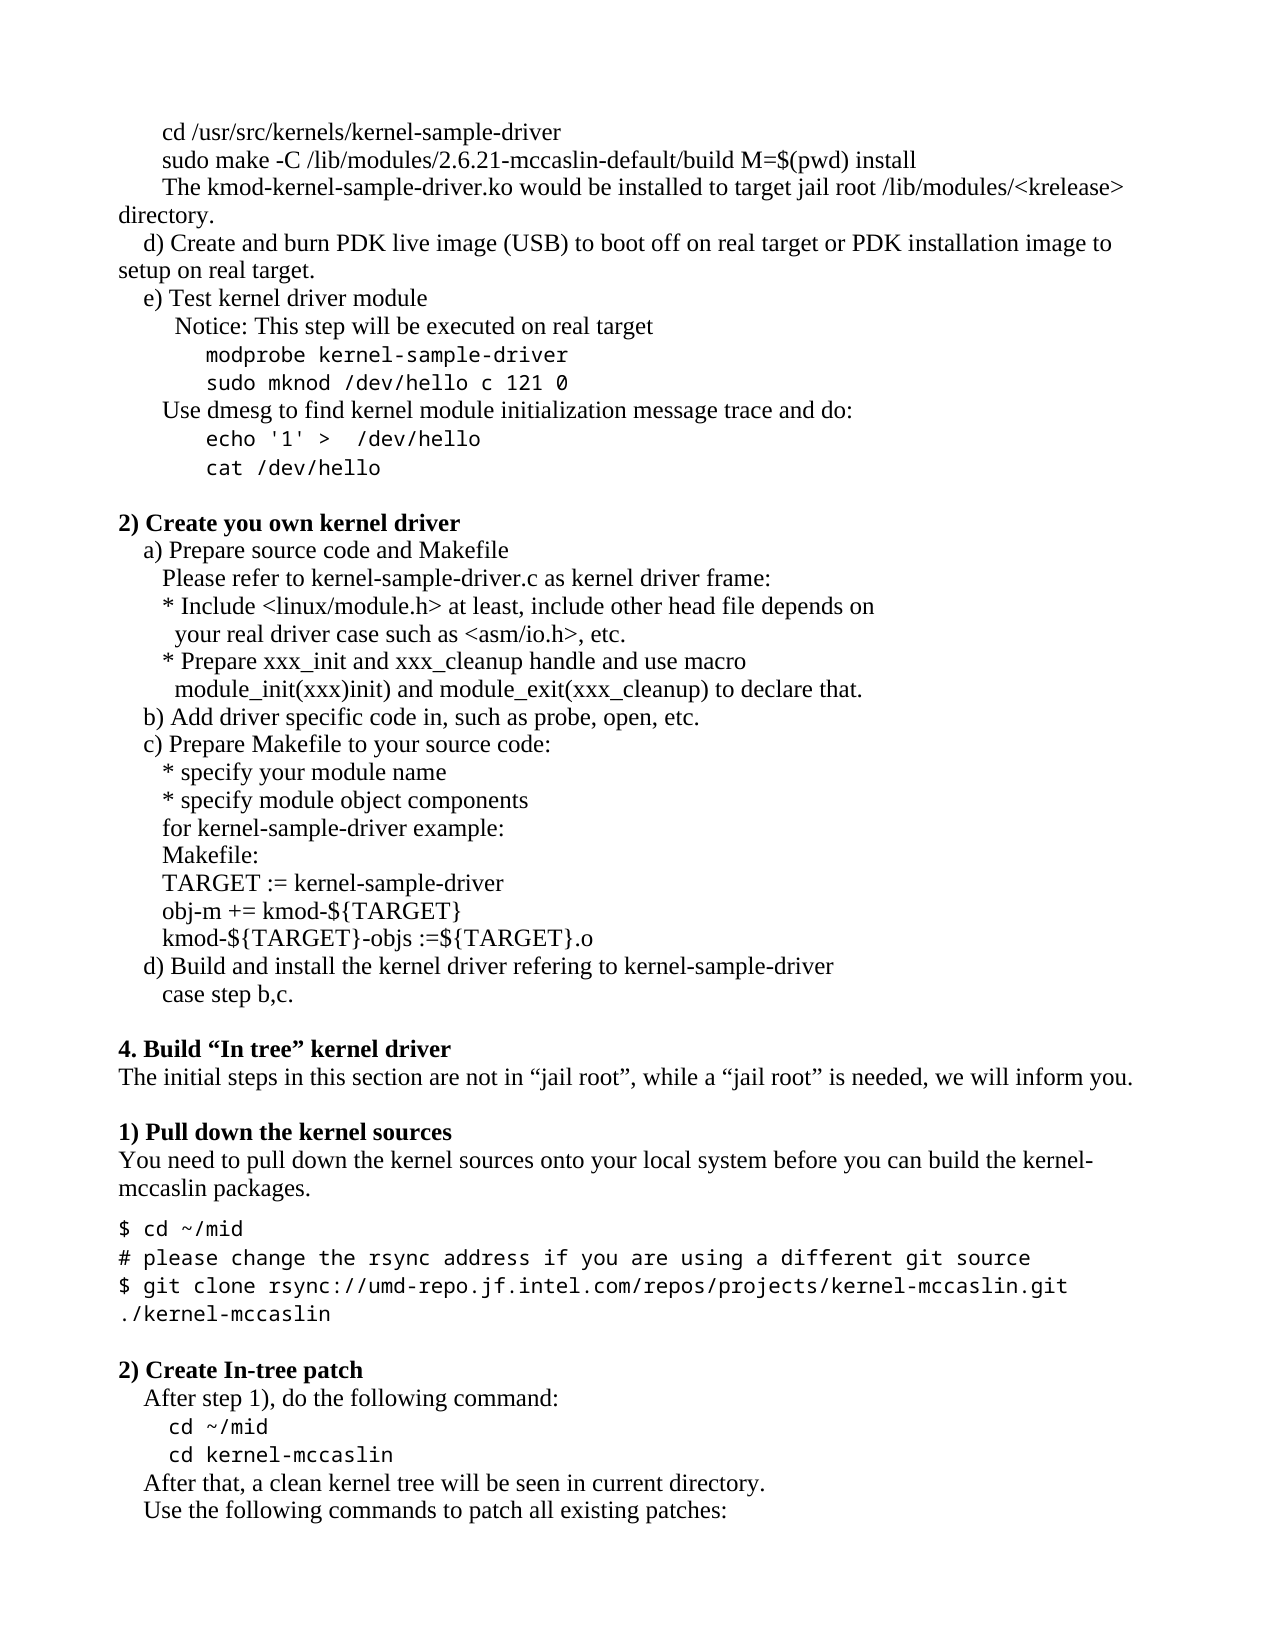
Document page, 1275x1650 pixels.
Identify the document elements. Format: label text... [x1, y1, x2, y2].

text cd /usr/src/kernels/kernel-sample-driver [118, 118, 1157, 146]
text module_init(xxx)init) and module_exit(xxx_cleanup) to declare that. [118, 675, 1157, 703]
text The initial steps in this section are not in “jail root”, while a “jail root” is needed, we will inform you. [118, 1063, 1157, 1091]
text Notice: This step will be executed on real target [118, 312, 1157, 340]
text You need to pull down the kernel sources onto your local system before you can build the kernel-mccaslin packages. [118, 1146, 1157, 1202]
text modprobe kernel-sample-driver [118, 340, 1157, 368]
text * Prepare xxx_init and xxx_cleanup handle and use macro [118, 647, 1157, 675]
text cd kernel-mccaslin [118, 1440, 1157, 1469]
text your real driver case such as <asm/io.h>, etc. [118, 620, 1157, 647]
text echo '1' > /dev/hello [118, 424, 1157, 453]
text * Include <linux/module.h> at least, include other head file depends on [118, 592, 1157, 620]
text kmod-${TARGET}-objs :=${TARGET}.o [118, 924, 1157, 952]
text cd ~/mid [118, 1412, 1157, 1440]
text b) Add driver specific code in, such as probe, open, etc. [118, 703, 1157, 731]
text case step b,c. [118, 980, 1157, 1008]
text e) Test kernel driver module [118, 284, 1157, 312]
text sudo mknod /dev/hello c 121 0 [118, 368, 1157, 397]
text Use dmesg to find kernel module initialization message trace and do: [118, 397, 1157, 424]
text Makefile: [118, 841, 1157, 869]
text The kmod-kernel-sample-driver.ko would be installed to target jail root /lib/modules/<krelease> directory. [118, 173, 1157, 229]
text obj-m += kmod-${TARGET} [118, 897, 1157, 924]
text $ git clone rsync://umd-repo.jf.intel.com/repos/projects/kernel-mccaslin.git ./kernel-mccaslin [118, 1271, 1157, 1328]
text After that, a clean kernel tree will be seen in current directory. [118, 1469, 1157, 1496]
text TARGET := kernel-sample-driver [118, 869, 1157, 897]
text Use the following commands to patch all existing patches: [118, 1496, 1157, 1524]
text c) Prepare Makefile to your source code: [118, 731, 1157, 758]
text d) Create and burn PDK live image (USB) to boot off on real target or PDK installation image to setup on real target. [118, 229, 1157, 284]
text cat /dev/hello [118, 453, 1157, 481]
text 2) Create you own kernel driver [118, 509, 1157, 537]
text 4. Build “In tree” kernel driver [118, 1035, 1157, 1063]
text Please refer to kernel-sample-driver.c as kernel driver frame: [118, 564, 1157, 592]
text * specify your module name [118, 758, 1157, 786]
text 1) Pull down the kernel sources [118, 1118, 1157, 1146]
text # please change the rsync address if you are using a different git source [118, 1243, 1157, 1271]
text a) Prepare source code and Makefile [118, 537, 1157, 564]
text sudo make -C /lib/modules/2.6.21-mccaslin-default/build M=$(pwd) install [118, 146, 1157, 173]
text d) Build and install the kernel driver refering to kernel-sample-driver [118, 952, 1157, 980]
text for kernel-sample-driver example: [118, 814, 1157, 841]
text * specify module object components [118, 786, 1157, 814]
text $ cd ~/mid [118, 1214, 1157, 1243]
text 2) Create In-tree patch [118, 1356, 1157, 1384]
text After step 1), do the following command: [118, 1384, 1157, 1412]
